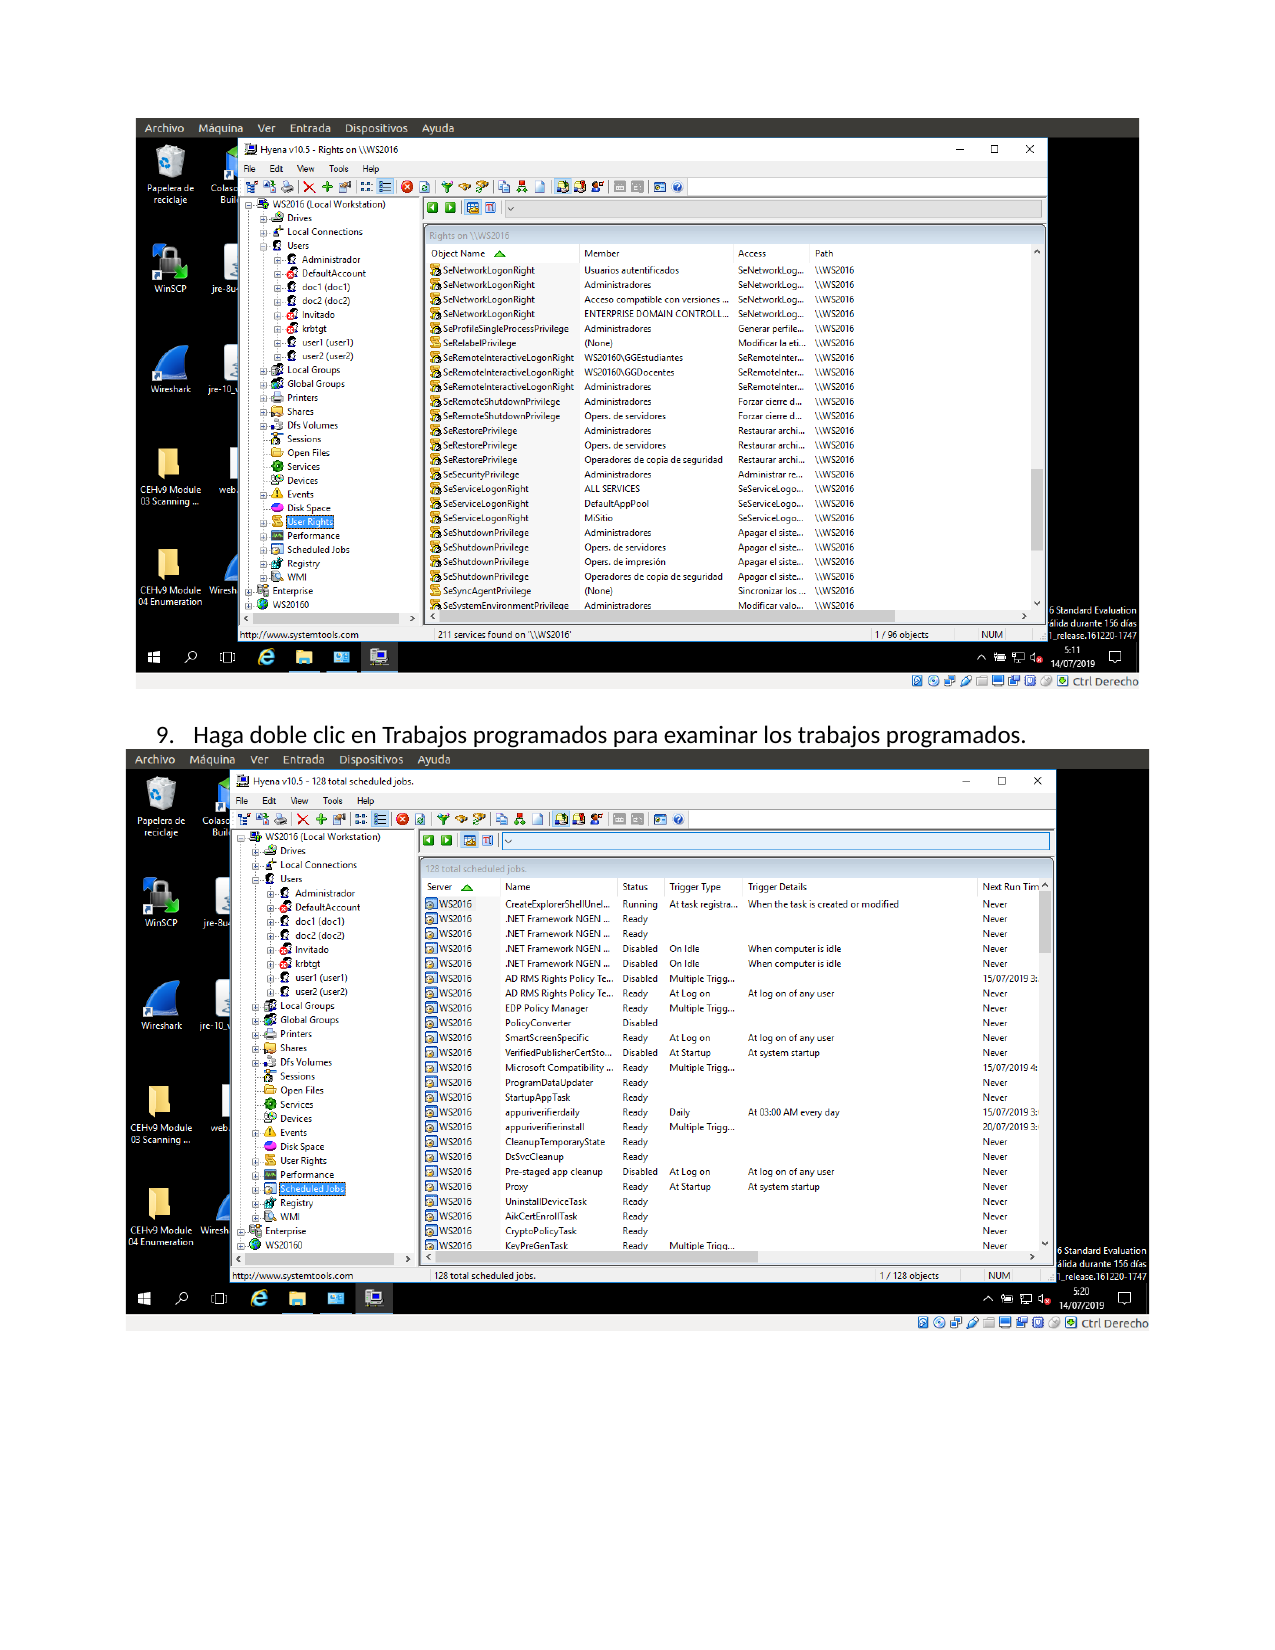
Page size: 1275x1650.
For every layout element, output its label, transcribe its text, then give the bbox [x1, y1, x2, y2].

list Haga doble clic en Trabajos programados para examinar los trabajos programados. [156, 719, 1157, 749]
picture [125, 749, 1150, 1331]
picture [135, 118, 1140, 689]
